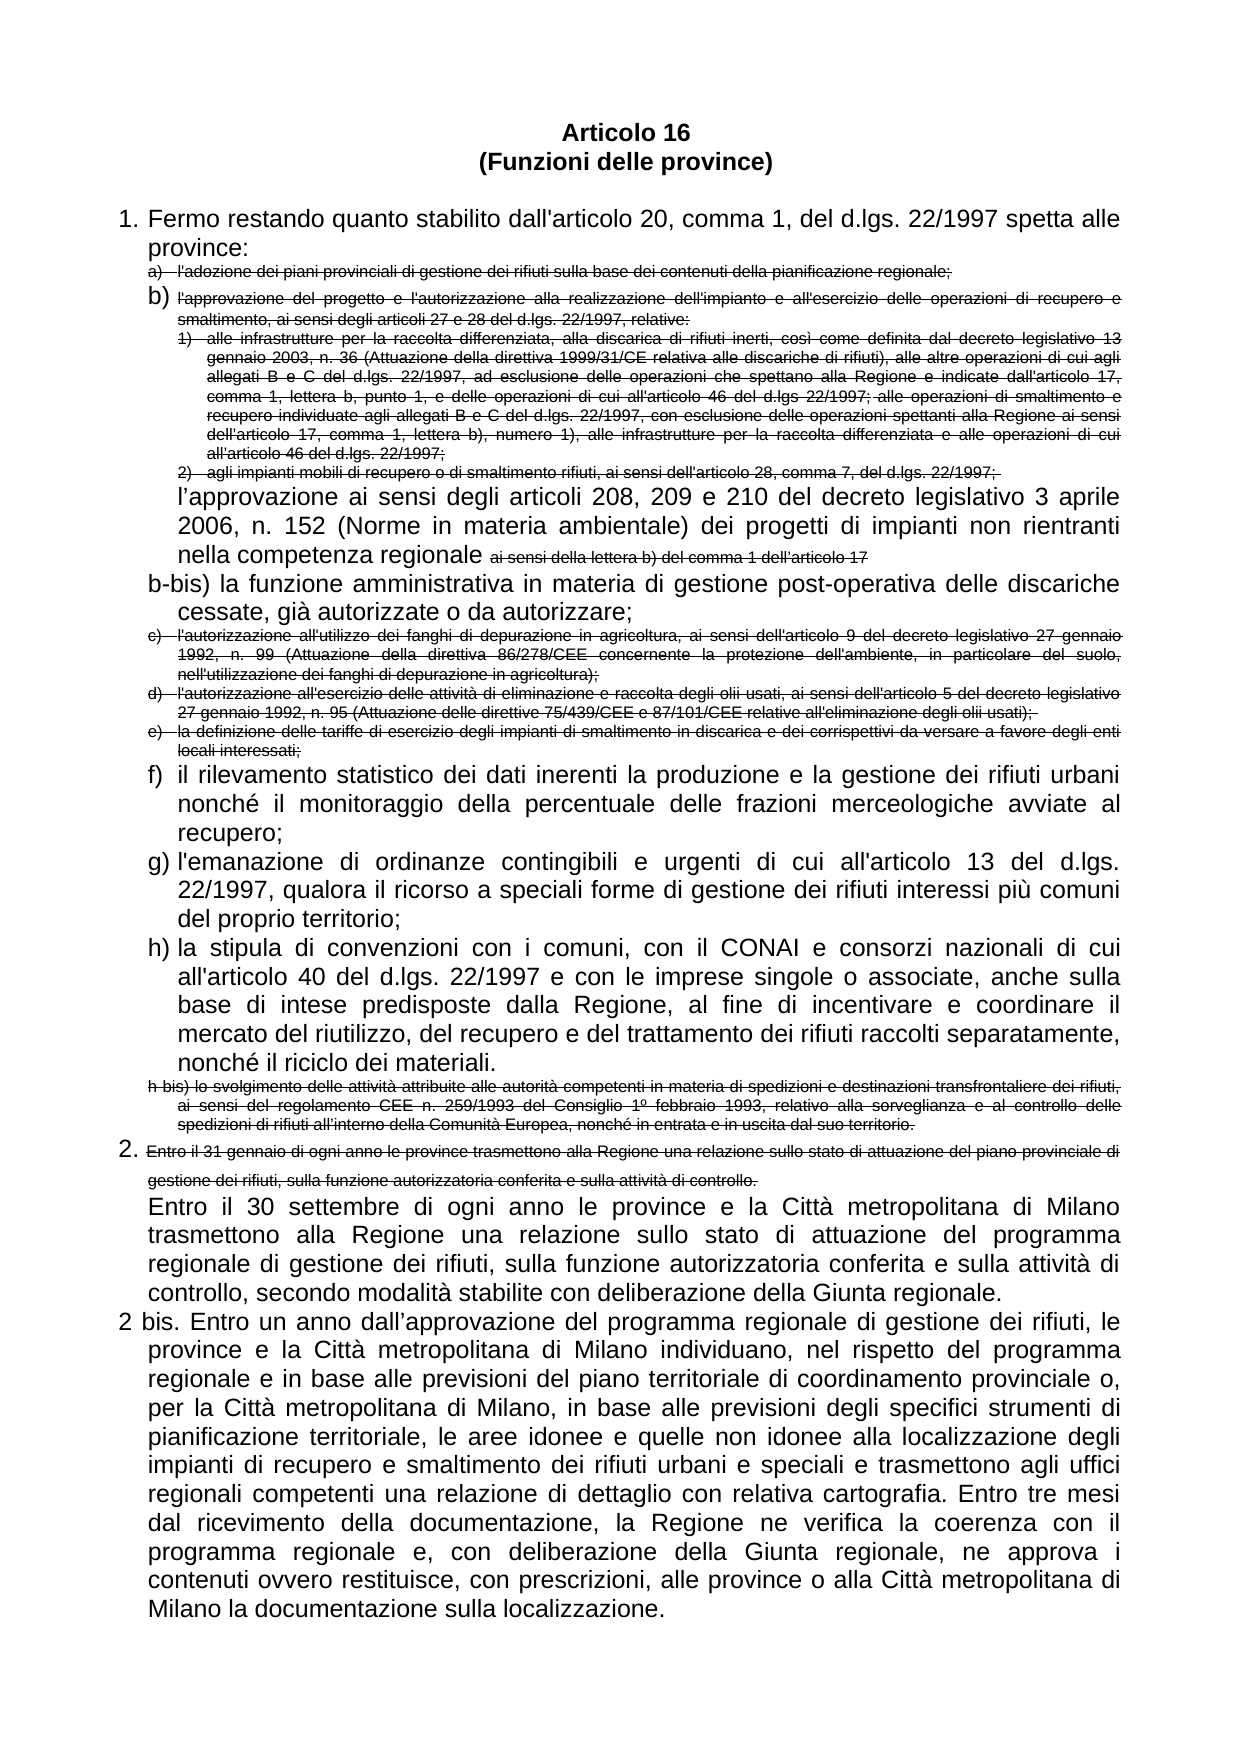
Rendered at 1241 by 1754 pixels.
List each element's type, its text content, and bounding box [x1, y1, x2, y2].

text 2. Entro il 31 gennaio di ogni anno le province trasmettono alla Regione una relazione sullo stato di attuazione del piano provinciale di gestione dei rifiuti, sulla funzione autorizzatoria conferita e sulla attività di controllo. Entro il 30 settembre di ogni anno le province e la Città metropolitana di Milano trasmettono alla Regione una relazione sullo stato di attuazione del programma regionale di gestione dei rifiuti, sulla funzione autorizzatoria conferita e sulla attività di controllo, secondo modalità stabilite con deliberazione della Giunta regionale. [118, 1134, 1122, 1306]
text h bis) lo svolgimento delle attività attribuite alle autorità competenti in materia di spedizioni e destinazioni transfrontaliere dei rifiuti, ai sensi del regolamento CEE n. 259/1993 del Consiglio 1º febbraio 1993, relativo alla sorveglianza e al controllo delle spedizioni di rifiuti all’interno della Comunità Europea, nonché in entrata e in uscita dal suo territorio. [148, 1076, 1122, 1134]
text c) l'autorizzazione all'utilizzo dei fanghi di depurazione in agricoltura, ai sensi dell'articolo 9 del decreto legislativo 27 gennaio 1992, n. 99 (Attuazione della direttiva 86/278/CEE concernente la protezione dell'ambiente, in particolare del suolo, nell'utilizzazione dei fanghi di depurazione in agricoltura); [148, 637, 1122, 683]
text 2) agli impianti mobili di recupero o di smaltimento rifiuti, ai sensi dell'articolo 28, comma 7, del d.lgs. 22/1997; [177, 463, 1122, 482]
text l’approvazione ai sensi degli articoli 208, 209 e 210 del decreto legislativo 3 aprile 2006, n. 152 (Norme in materia ambientale) dei progetti di impianti non rientranti nella competenza regionale ai sensi della lettera b) del comma 1 dell’articolo 17 [177, 482, 1122, 568]
text h) la stipula di convenzioni con i comuni, con il CONAI e consorzi nazionali di cui all'articolo 40 del d.lgs. 22/1997 e con le imprese singole o associate, anche sulla base di intese predisposte dalla Regione, al fine di incentivare e coordinare il mercato del riutilizzo, del recupero e del trattamento dei rifiuti raccolti separatamente, nonché il riciclo dei materiali. [148, 933, 1122, 1076]
text e) la definizione delle tariffe di esercizio degli impianti di smaltimento in discarica e dei corrispettivi da versare a favore degli enti locali interessati; [148, 722, 1122, 760]
text 1. Fermo restando quanto stabilito dall'articolo 20, comma 1, del d.lgs. 22/1997 spetta alle province: [118, 204, 1122, 262]
text g) l'emanazione di ordinanze contingibili e urgenti di cui all'articolo 13 del d.lgs. 22/1997, qualora il ricorso a speciali forme di gestione dei rifiuti interessi più comuni del proprio territorio; [148, 846, 1122, 933]
text d) l'autorizzazione all'esercizio delle attività di eliminazione e raccolta degli olii usati, ai sensi dell'articolo 5 del decreto legislativo 27 gennaio 1992, n. 95 (Attuazione delle direttive 75/439/CEE e 87/101/CEE relative all'eliminazione degli olii usati); [148, 683, 1122, 722]
text a) l'adozione dei piani provinciali di gestione dei rifiuti sulla base dei contenuti della pianificazione regionale; [148, 262, 1122, 281]
text f) il rilevamento statistico dei dati inerenti la produzione e la gestione dei rifiuti urbani nonché il monitoraggio della percentuale delle frazioni merceologiche avviate al recupero; [148, 760, 1122, 846]
text Articolo 16 [130, 118, 1122, 147]
text c) l'autorizzazione all'utilizzo dei fanghi di depurazione in agricoltura, ai sensi dell'articolo 9 del decreto legislativo 27 gennaio 1992, n. 99 (Attuazione della direttiva 86/278/CEE concernente la protezione dell'ambiente, in particolare del suolo, nell'utilizzazione dei fanghi di depurazione in agricoltura); [148, 626, 1122, 636]
text 1) alle infrastrutture per la raccolta differenziata, alla discarica di rifiuti inerti, così come definita dal decreto legislativo 13 gennaio 2003, n. 36 (Attuazione della direttiva 1999/31/CE relativa alle discariche di rifiuti), alle altre operazioni di cui agli allegati B e C del d.lgs. 22/1997, ad esclusione delle operazioni che spettano alla Regione e indicate dall'articolo 17, comma 1, lettera b, punto 1, e delle operazioni di cui all'articolo 46 del d.lgs 22/1997; alle operazioni di smaltimento e recupero individuate agli allegati B e C del d.lgs. 22/1997, con esclusione delle operazioni spettanti alla Regione ai sensi dell’articolo 17, comma 1, lettera b), numero 1), alle infrastrutture per la raccolta differenziata e alle operazioni di cui all’articolo 46 del d.lgs. 22/1997; [177, 340, 1122, 463]
text 2 bis. Entro un anno dall’approvazione del programma regionale di gestione dei rifiuti, le province e la Città metropolitana di Milano individuano, nel rispetto del programma regionale e in base alle previsioni del piano territoriale di coordinamento provinciale o, per la Città metropolitana di Milano, in base alle previsioni degli specifici strumenti di pianificazione territoriale, le aree idonee e quelle non idonee alla localizzazione degli impianti di recupero e smaltimento dei rifiuti urbani e speciali e trasmettono agli uffici regionali competenti una relazione di dettaglio con relativa cartografia. Entro tre mesi dal ricevimento della documentazione, la Regione ne verifica la coerenza con il programma regionale e, con deliberazione della Giunta regionale, ne approva i contenuti ovvero restituisce, con prescrizioni, alle province o alla Città metropolitana di Milano la documentazione sulla localizzazione. [118, 1306, 1122, 1623]
text (Funzioni delle province) [130, 147, 1122, 176]
text b) l'approvazione del progetto e l'autorizzazione alla realizzazione dell'impianto e all'esercizio delle operazioni di recupero e smaltimento, ai sensi degli articoli 27 e 28 del d.lgs. 22/1997, relative: [148, 281, 1122, 329]
text b-bis) la funzione amministrativa in materia di gestione post-operativa delle discariche cessate, già autorizzate o da autorizzare; [148, 568, 1122, 626]
